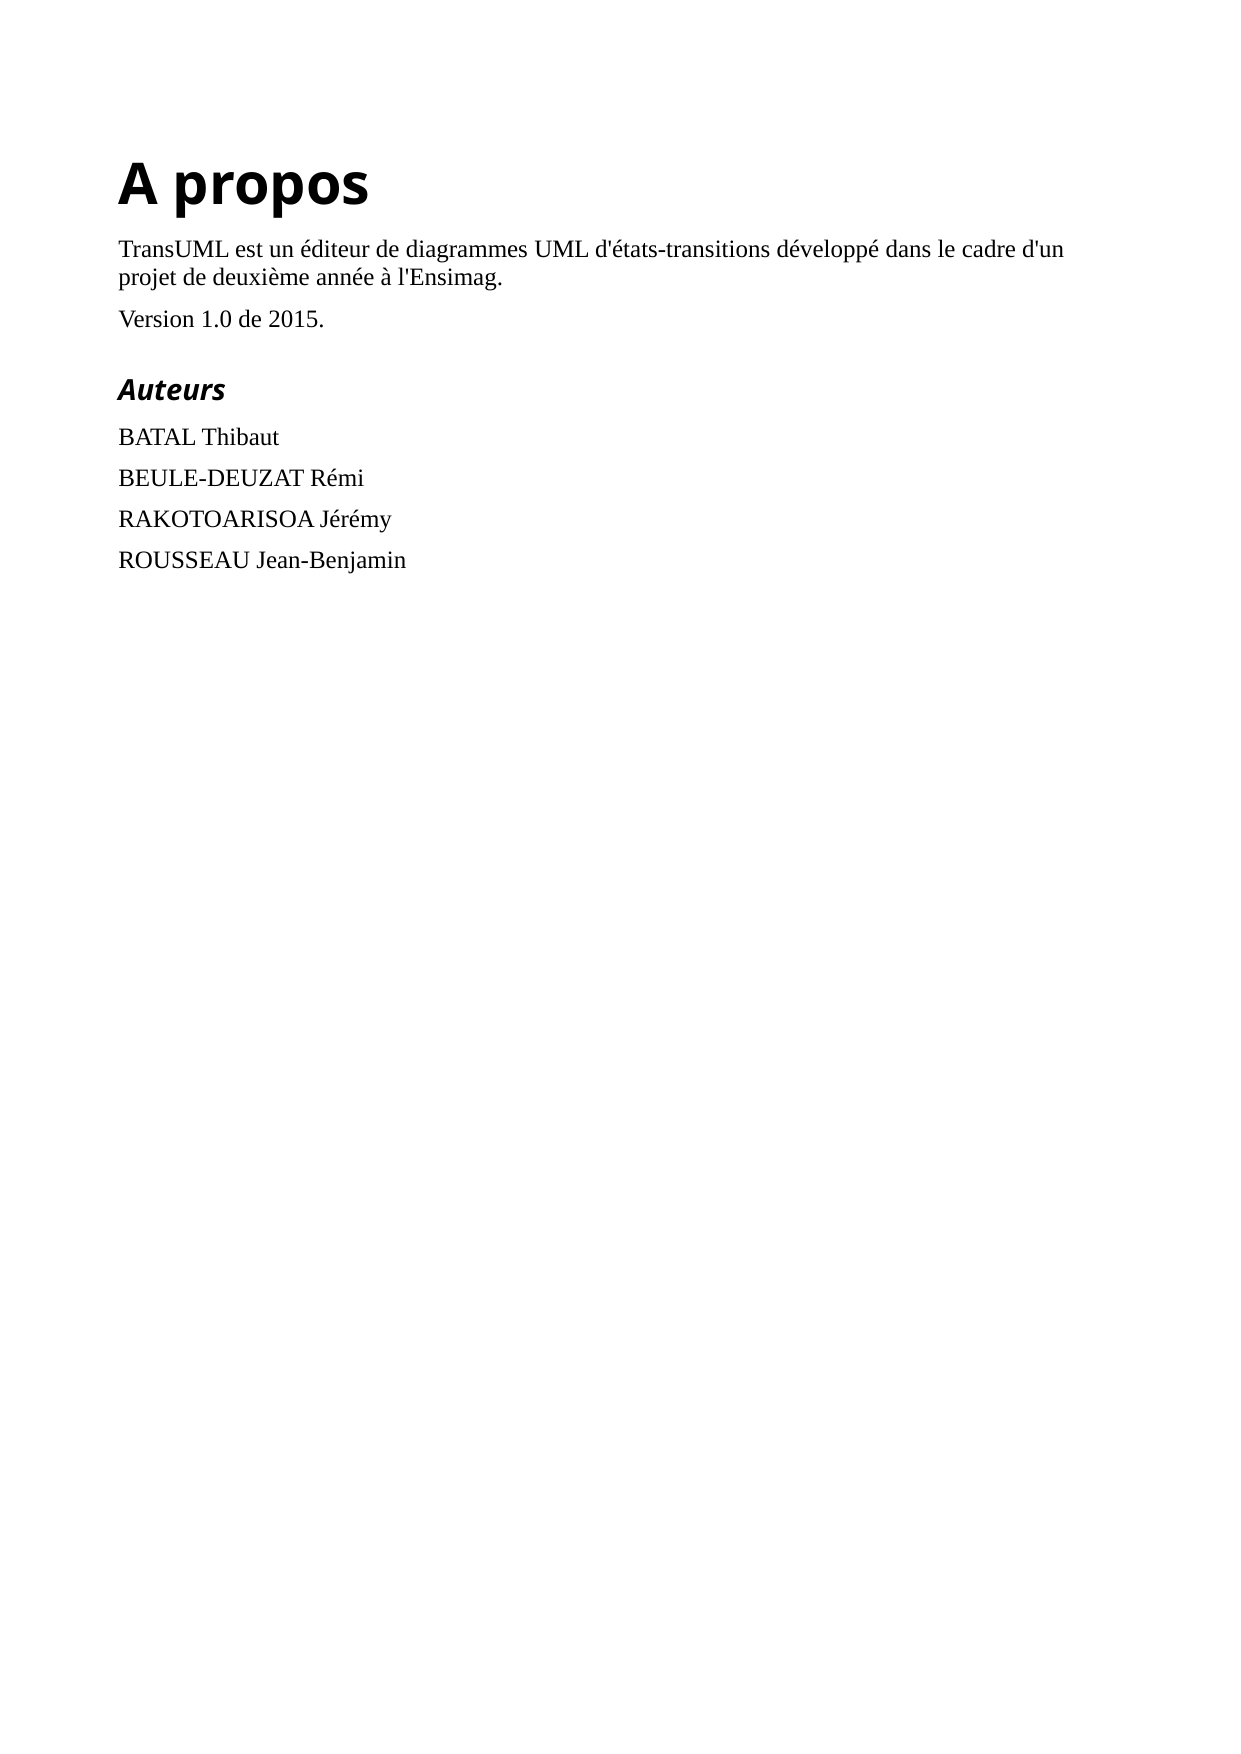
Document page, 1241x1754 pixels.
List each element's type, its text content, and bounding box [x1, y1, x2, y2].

text TransUML est un éditeur de diagrammes UML d'états-transitions développé dans le cadre d'un projet de deuxième année à l'Ensimag. [118, 234, 1122, 291]
subtitle A propos [118, 143, 1122, 221]
subtitle Auteurs [118, 370, 1122, 409]
text Version 1.0 de 2015. [118, 304, 1122, 332]
text RAKOTOARISOA Jérémy [118, 504, 1122, 533]
text BEULE-DEUZAT Rémi [118, 463, 1122, 492]
text BATAL Thibaut [118, 422, 1122, 451]
text ROUSSEAU Jean-Benjamin [118, 546, 1122, 574]
